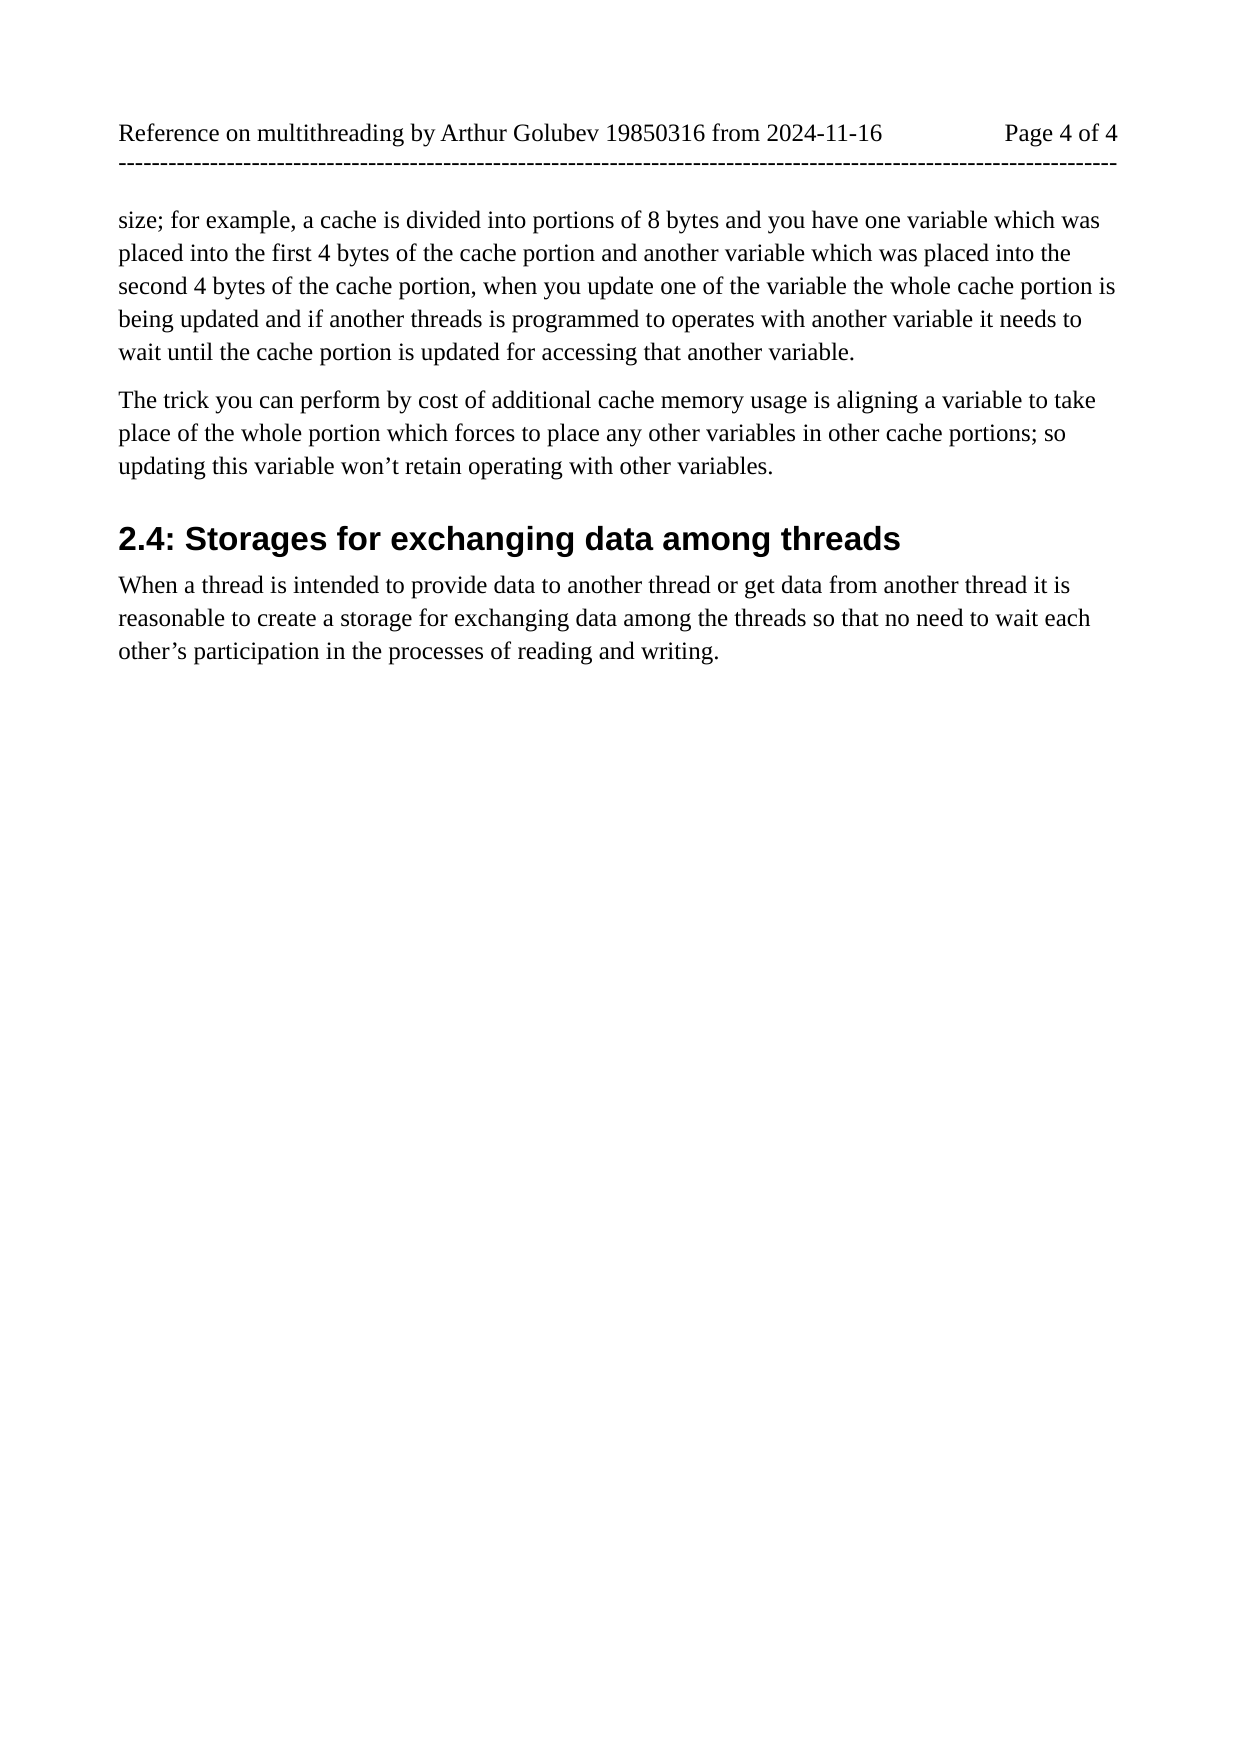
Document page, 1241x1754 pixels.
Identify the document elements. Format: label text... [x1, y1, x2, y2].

text The trick you can perform by cost of additional cache memory usage is aligning a variable to take place of the whole portion which forces to place any other variables in other cache portions; so updating this variable won’t retain operating with other variables. [118, 385, 1122, 479]
subtitle 2.4: Storages for exchanging data among threads [118, 519, 1122, 558]
text When a thread is intended to provide data to another thread or get data from another thread it is reasonable to create a storage for exchanging data among the threads so that no need to wait each other’s participation in the processes of reading and writing. [118, 570, 1122, 665]
text size; for example, a cache is divided into portions of 8 bytes and you have one variable which was placed into the first 4 bytes of the cache portion and another variable which was placed into the second 4 bytes of the cache portion, when you update one of the variable the whole cache portion is being updated and if another threads is programmed to operates with another variable it needs to wait until the cache portion is updated for accessing that another variable. [118, 205, 1122, 366]
